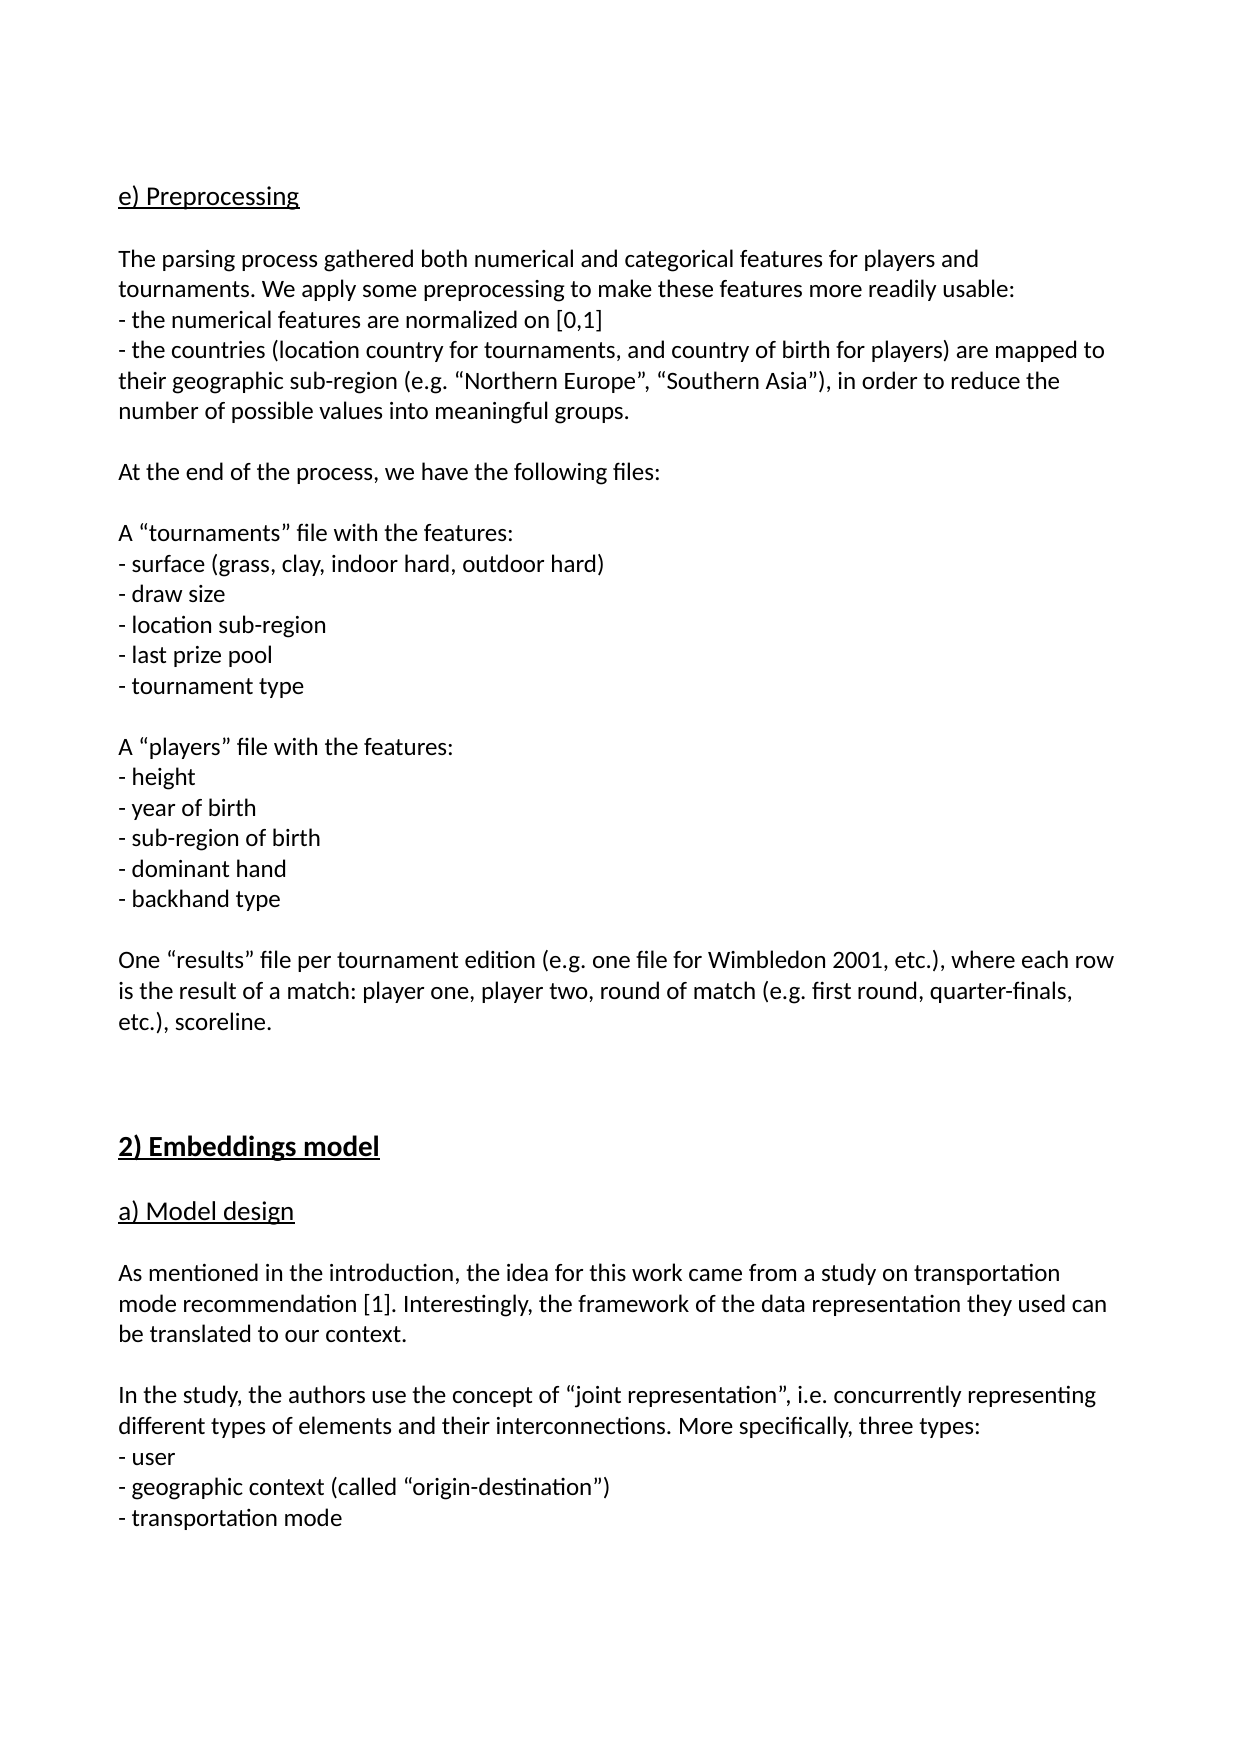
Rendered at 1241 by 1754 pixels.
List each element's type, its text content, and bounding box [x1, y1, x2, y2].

text A “players” file with the features: [118, 731, 1122, 762]
text e) Preprocessing [118, 179, 1122, 212]
text One “results” file per tournament edition (e.g. one file for Wimbledon 2001, etc.), where each row is the result of a match: player one, player two, round of match (e.g. first round, quarter-finals, etc.), scoreline. [118, 945, 1122, 1036]
text - dominant hand [118, 853, 1122, 884]
text In the study, the authors use the concept of “joint representation”, i.e. concurrently representing different types of elements and their interconnections. More specifically, three types: [118, 1379, 1122, 1441]
text - backhand type [118, 884, 1122, 914]
text - draw size [118, 578, 1122, 609]
text As mentioned in the introduction, the idea for this work came from a study on transportation mode recommendation [1]. Interestingly, the framework of the data representation they used can be translated to our context. [118, 1257, 1122, 1349]
text - location sub-region [118, 609, 1122, 639]
text - the countries (location country for tournaments, and country of birth for players) are mapped to their geographic sub-region (e.g. “Northern Europe”, “Southern Asia”), in order to reduce the number of possible values into meaningful groups. [118, 334, 1122, 426]
text - surface (grass, clay, indoor hard, outdoor hard) [118, 548, 1122, 578]
text - user [118, 1441, 1122, 1471]
text - height [118, 762, 1122, 792]
text - sub-region of birth [118, 823, 1122, 853]
text A “tournaments” file with the features: [118, 517, 1122, 548]
text - the numerical features are normalized on [0,1] [118, 304, 1122, 334]
text At the end of the process, we have the following files: [118, 456, 1122, 487]
text - geographic context (called “origin-destination”) [118, 1471, 1122, 1502]
text - last prize pool [118, 639, 1122, 670]
text 2) Embeddings model [118, 1128, 1122, 1163]
text - year of birth [118, 792, 1122, 823]
text The parsing process gathered both numerical and categorical features for players and tournaments. We apply some preprocessing to make these features more readily usable: [118, 243, 1122, 304]
text - transportation mode [118, 1502, 1122, 1532]
text a) Model design [118, 1194, 1122, 1227]
text - tournament type [118, 670, 1122, 701]
